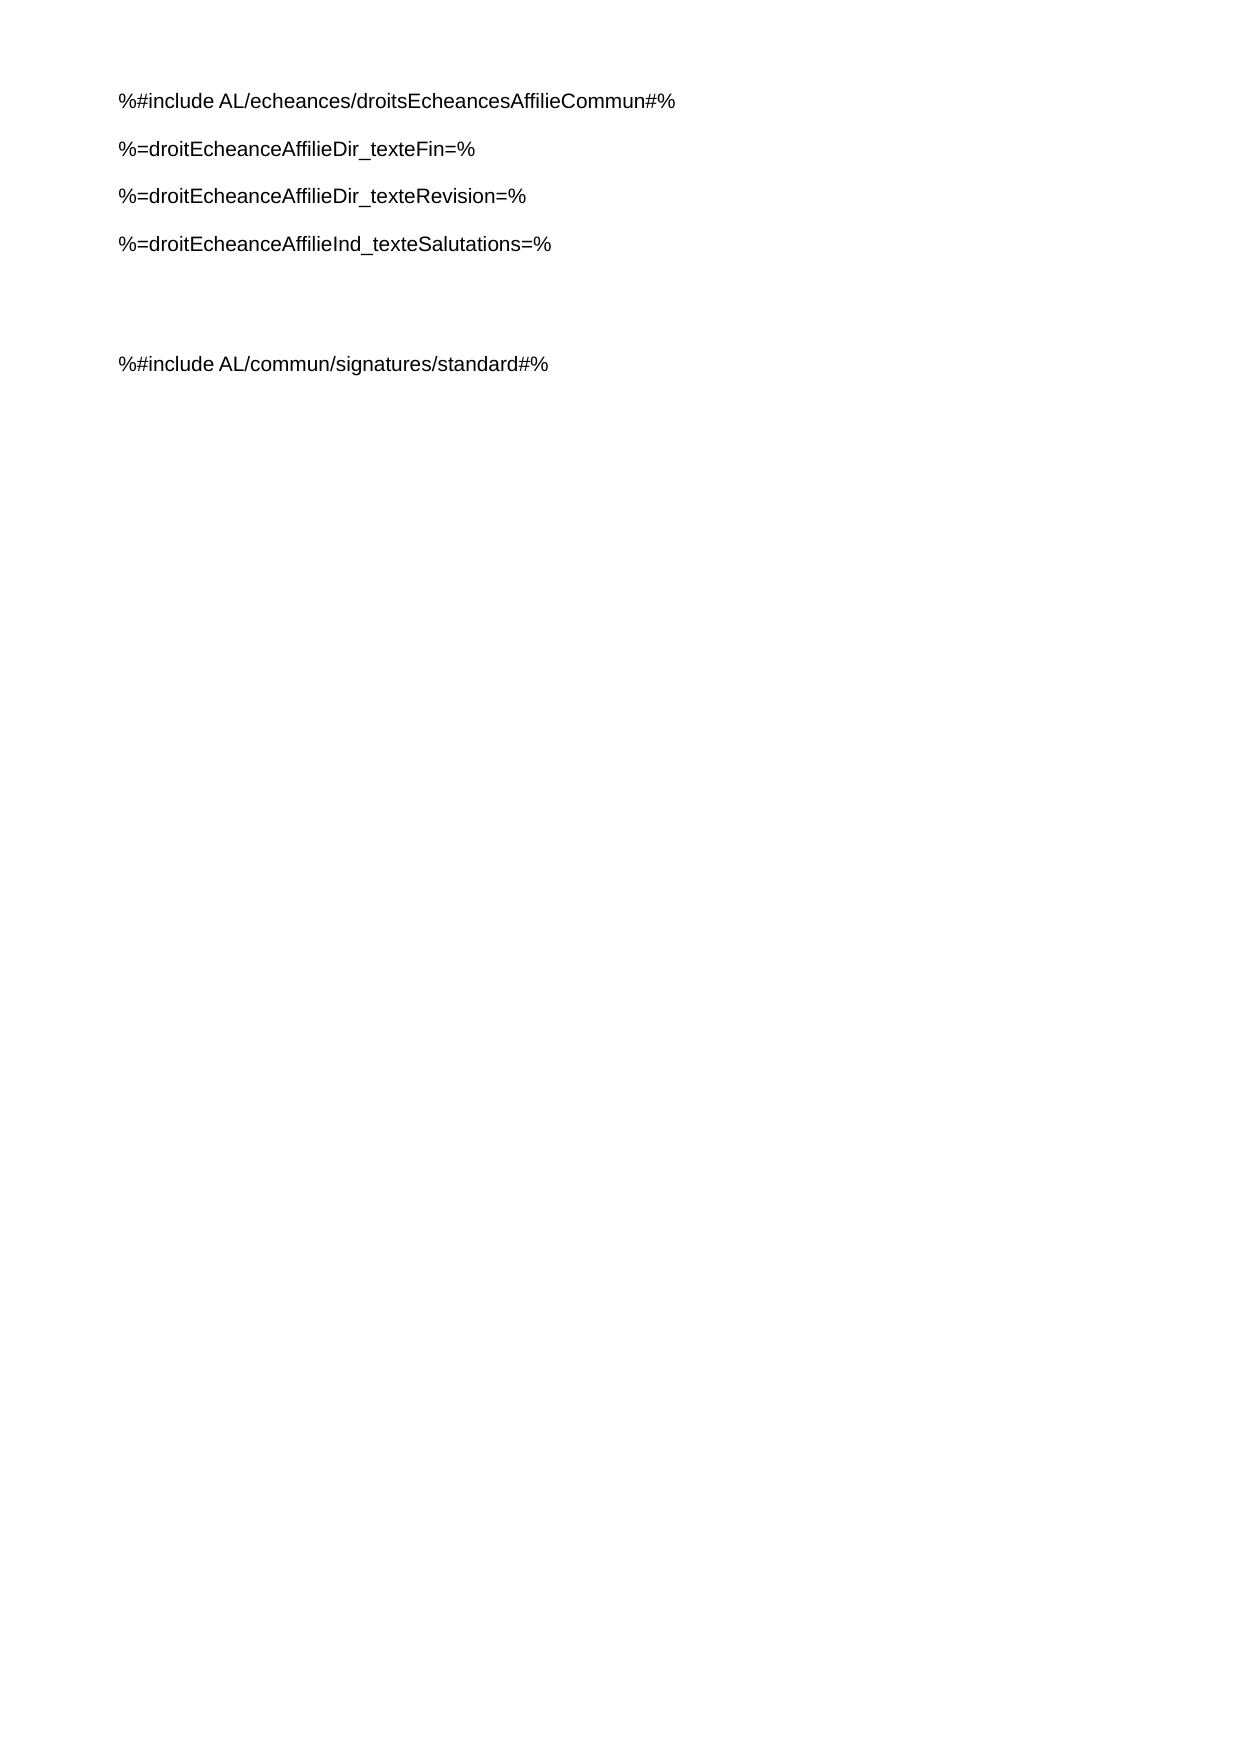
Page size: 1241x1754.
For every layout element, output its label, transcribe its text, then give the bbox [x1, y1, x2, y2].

text %=droitEcheanceAffilieDir_texteRevision=% [118, 184, 1122, 208]
text %=droitEcheanceAffilieInd_texteSalutations=% [118, 232, 1122, 256]
text %#include AL/commun/signatures/standard#% [118, 352, 1122, 376]
text %=droitEcheanceAffilieDir_texteFin=% [118, 136, 1122, 160]
text %#include AL/echeances/droitsEcheancesAffilieCommun#% [118, 88, 1131, 112]
